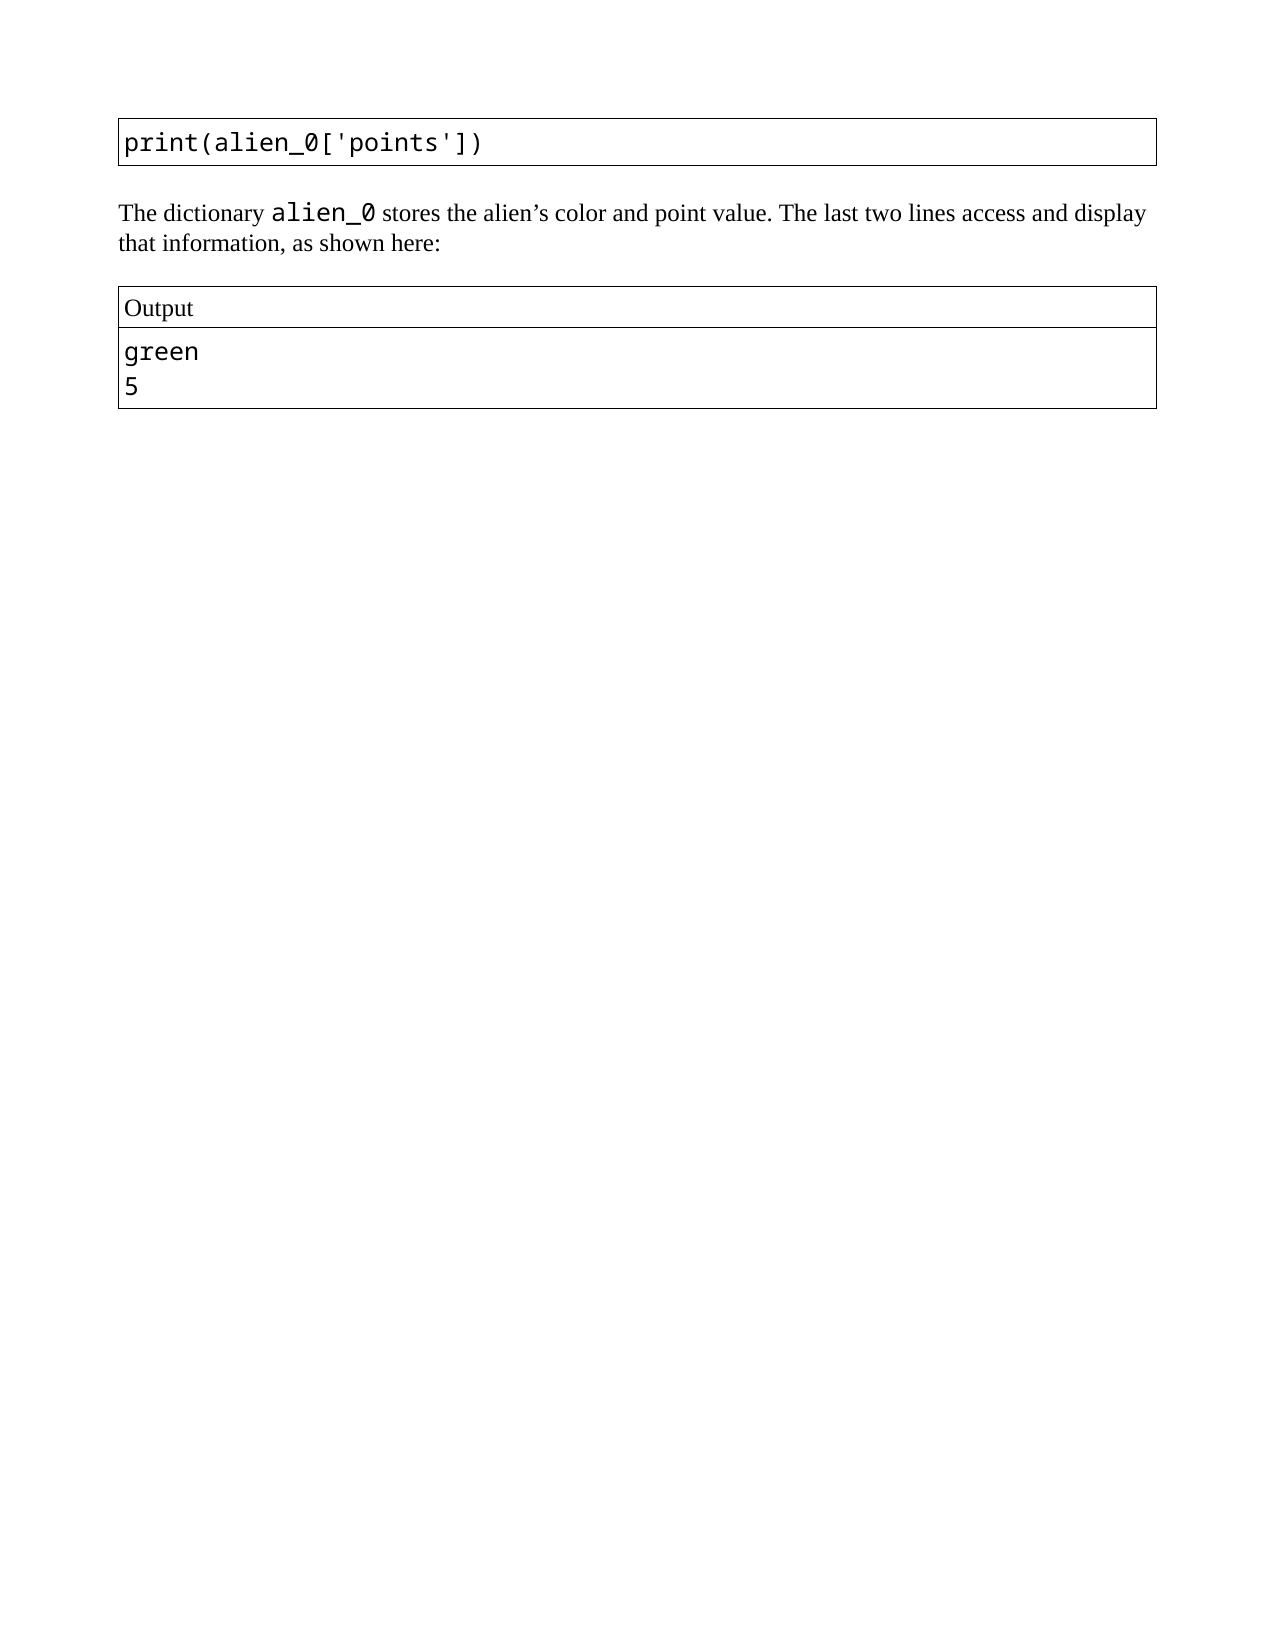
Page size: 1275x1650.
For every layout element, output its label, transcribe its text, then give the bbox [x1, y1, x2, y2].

text The dictionary alien_0 stores the alien’s color and point value. The last two lines access and display that information, as shown here: [118, 194, 1157, 257]
table_cell print(alien_0['points']) [119, 119, 1156, 165]
table_header Output [119, 287, 1156, 327]
table_cell green 5 [119, 328, 1156, 408]
